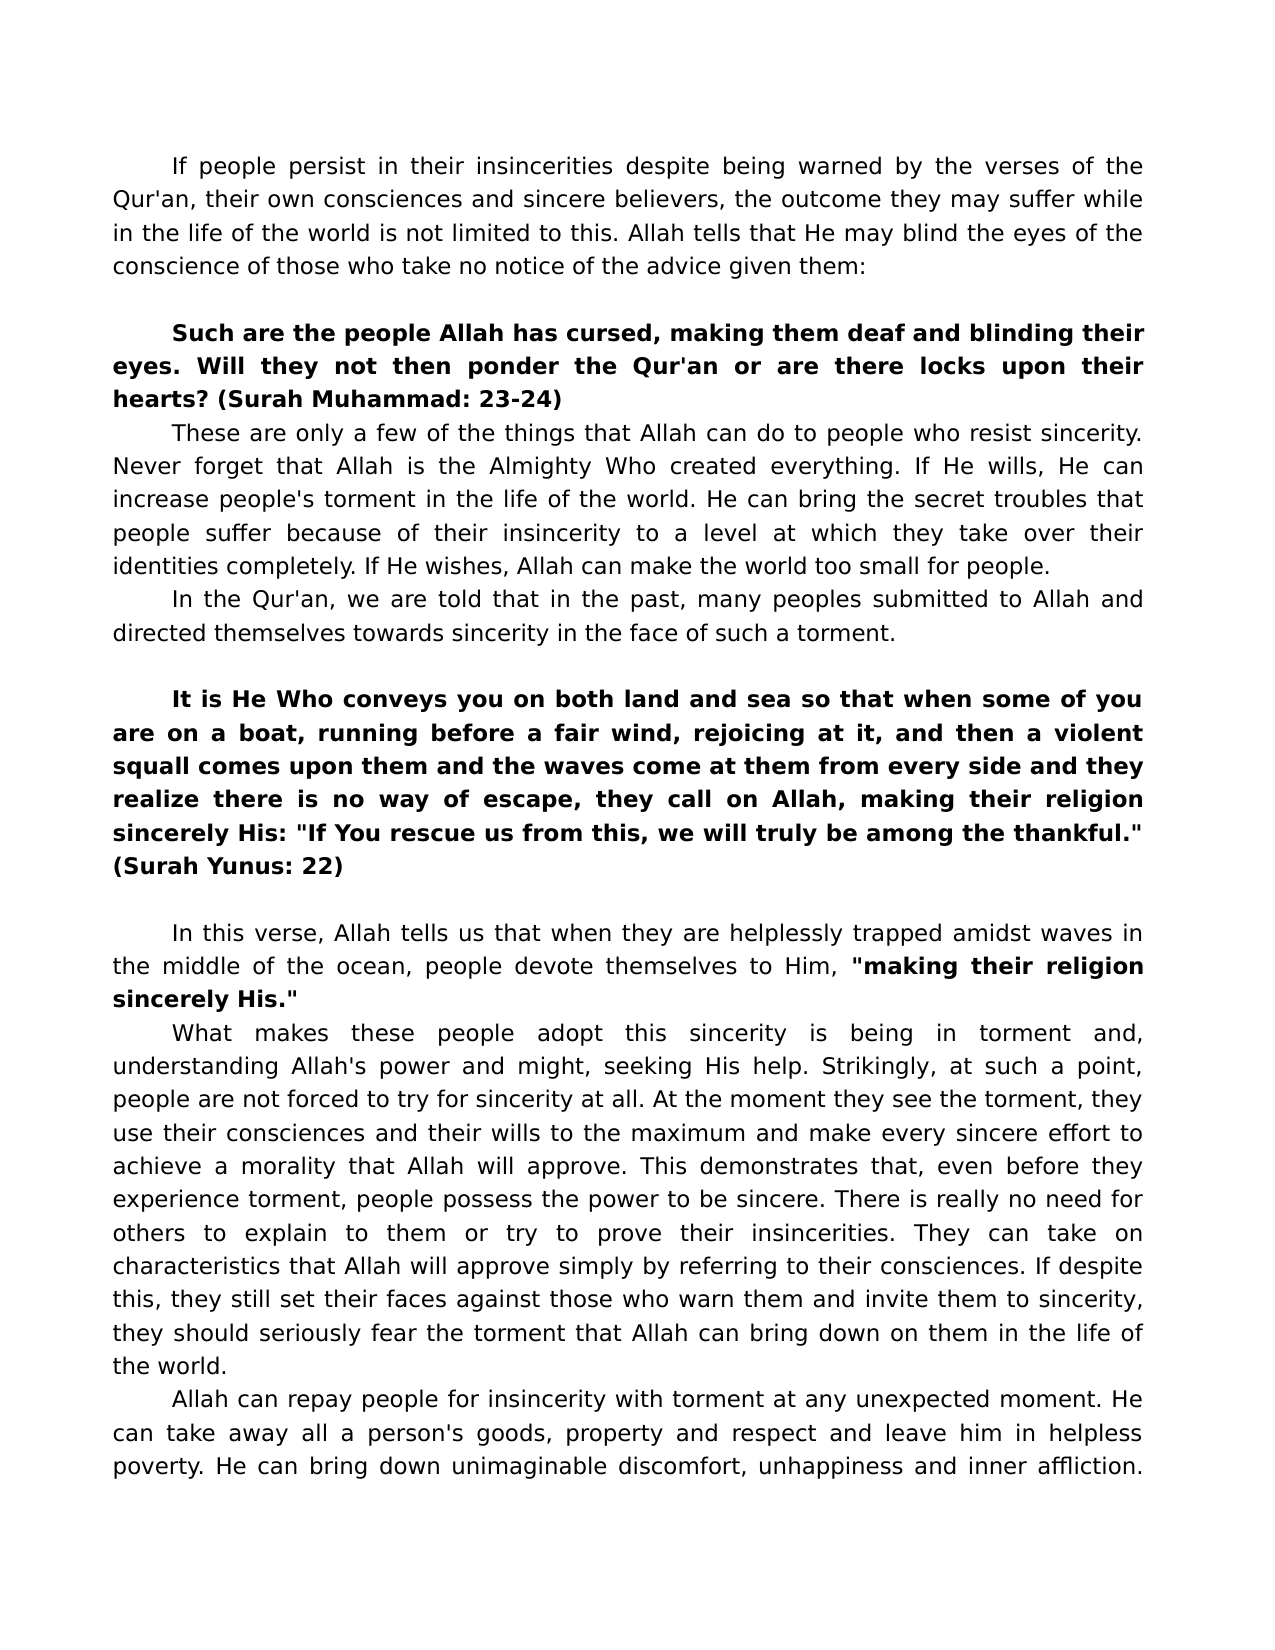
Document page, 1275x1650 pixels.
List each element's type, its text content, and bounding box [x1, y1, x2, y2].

text It is He Who conveys you on both land and sea so that when some of you are on a boat, running before a fair wind, rejoicing at it, and then a violent squall comes upon them and the waves come at them from every side and they realize there is no way of escape, they call on Allah, making their religion sincerely His: "If You rescue us from this, we will truly be among the thankful." (Surah Yunus: 22) [112, 681, 1145, 881]
text These are only a few of the things that Allah can do to people who resist sincerity. Never forget that Allah is the Almighty Who created everything. If He wills, He can increase people's torment in the life of the world. He can bring the secret troubles that people suffer because of their insincerity to a level at which they take over their identities completely. If He wishes, Allah can make the world too small for people. [112, 414, 1145, 581]
text In this verse, Allah tells us that when they are helplessly trapped amidst waves in the middle of the ocean, people devote themselves to Him, "making their religion sincerely His." [112, 914, 1145, 1014]
text What makes these people adopt this sincerity is being in torment and, understanding Allah's power and might, seeking His help. Strikingly, at such a point, people are not forced to try for sincerity at all. At the moment they see the torment, they use their consciences and their wills to the maximum and make every sincere effort to achieve a morality that Allah will approve. This demonstrates that, even before they experience torment, people possess the power to be sincere. There is really no need for others to explain to them or try to prove their insincerities. They can take on characteristics that Allah will approve simply by referring to their consciences. If despite this, they still set their faces against those who warn them and invite them to sincerity, they should seriously fear the torment that Allah can bring down on them in the life of the world. [112, 1014, 1145, 1381]
text Allah can repay people for insincerity with torment at any unexpected moment. He can take away all a person's goods, property and respect and leave him in helpless poverty. He can bring down unimaginable discomfort, unhappiness and inner affliction. [112, 1381, 1145, 1481]
text Such are the people Allah has cursed, making them deaf and blinding their eyes. Will they not then ponder the Qur'an or are there locks upon their hearts? (Surah Muhammad: 23-24) [112, 314, 1145, 414]
text In the Qur'an, we are told that in the past, many peoples submitted to Allah and directed themselves towards sincerity in the face of such a torment. [112, 581, 1145, 648]
text If people persist in their insincerities despite being warned by the verses of the Qur'an, their own consciences and sincere believers, the outcome they may suffer while in the life of the world is not limited to this. Allah tells that He may blind the eyes of the conscience of those who take no notice of the advice given them: [112, 148, 1145, 281]
